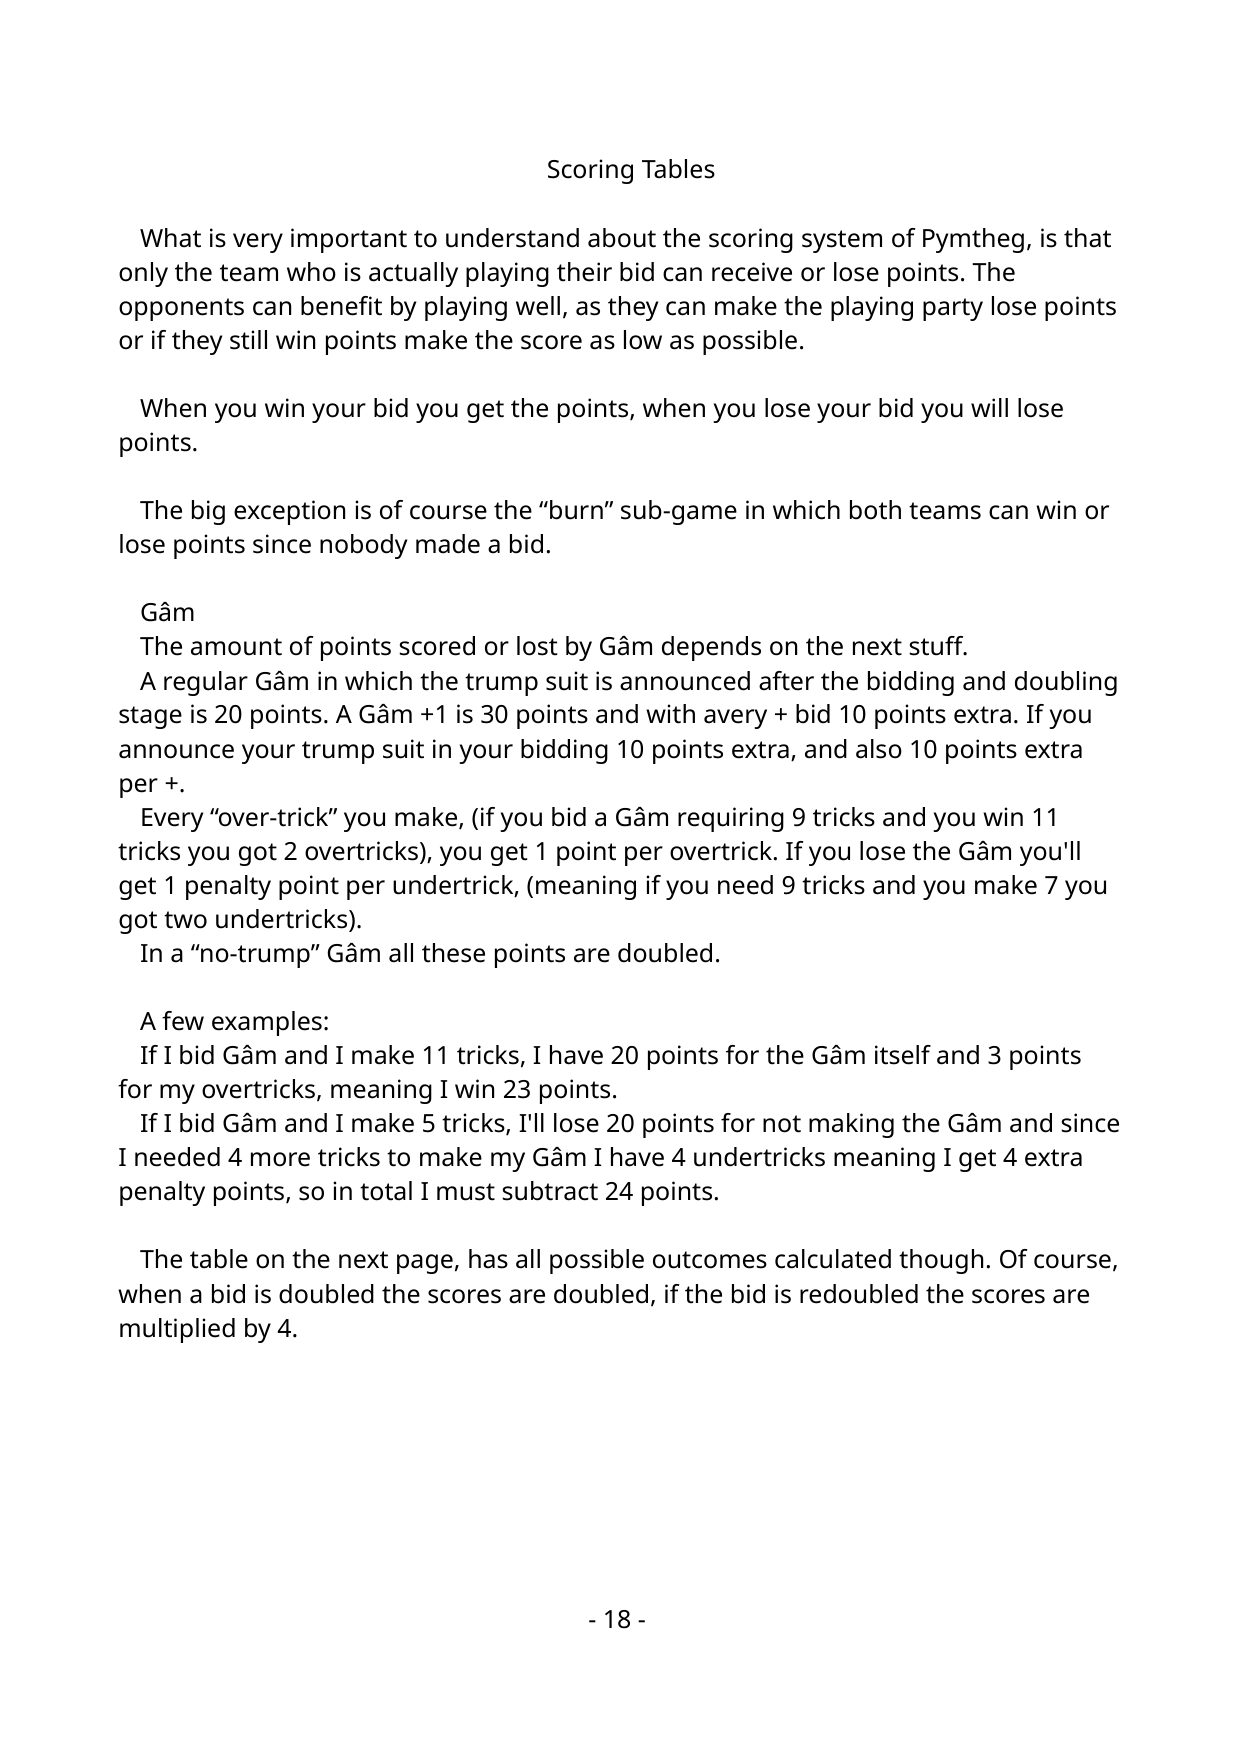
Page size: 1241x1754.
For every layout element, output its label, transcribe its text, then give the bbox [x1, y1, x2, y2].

text If I bid Gâm and I make 5 tricks, I'll lose 20 points for not making the Gâm and since I needed 4 more tricks to make my Gâm I have 4 undertricks meaning I get 4 extra penalty points, so in total I must subtract 24 points. [118, 1106, 1122, 1208]
text A few examples: [118, 1004, 1122, 1038]
text In a “no-trump” Gâm all these points are doubled. [118, 936, 1122, 970]
text The big exception is of course the “burn” sub-game in which both teams can win or lose points since nobody made a bid. [118, 493, 1122, 561]
text Gâm [118, 595, 1122, 629]
text When you win your bid you get the points, when you lose your bid you will lose points. [118, 391, 1122, 459]
text What is very important to understand about the scoring system of Pymtheg, is that only the team who is actually playing their bid can receive or lose points. The opponents can benefit by playing well, as they can make the playing party lose points or if they still win points make the score as low as possible. [118, 220, 1122, 357]
text The table on the next page, has all possible outcomes calculated though. Of course, when a bid is doubled the scores are doubled, if the bid is redoubled the scores are multiplied by 4. [118, 1242, 1122, 1344]
text If I bid Gâm and I make 11 tricks, I have 20 points for the Gâm itself and 3 points for my overtricks, meaning I win 23 points. [118, 1038, 1122, 1106]
text A regular Gâm in which the trump suit is announced after the bidding and doubling stage is 20 points. A Gâm +1 is 30 points and with avery + bid 10 points extra. If you announce your trump suit in your bidding 10 points extra, and also 10 points extra per +. [118, 663, 1122, 799]
text Every “over-trick” you make, (if you bid a Gâm requiring 9 tricks and you win 11 tricks you got 2 overtricks), you get 1 point per overtrick. If you lose the Gâm you'll get 1 penalty point per undertrick, (meaning if you need 9 tricks and you make 7 you got two undertricks). [118, 799, 1122, 936]
text The amount of points scored or lost by Gâm depends on the next stuff. [118, 629, 1122, 663]
text Scoring Tables [118, 152, 1122, 186]
